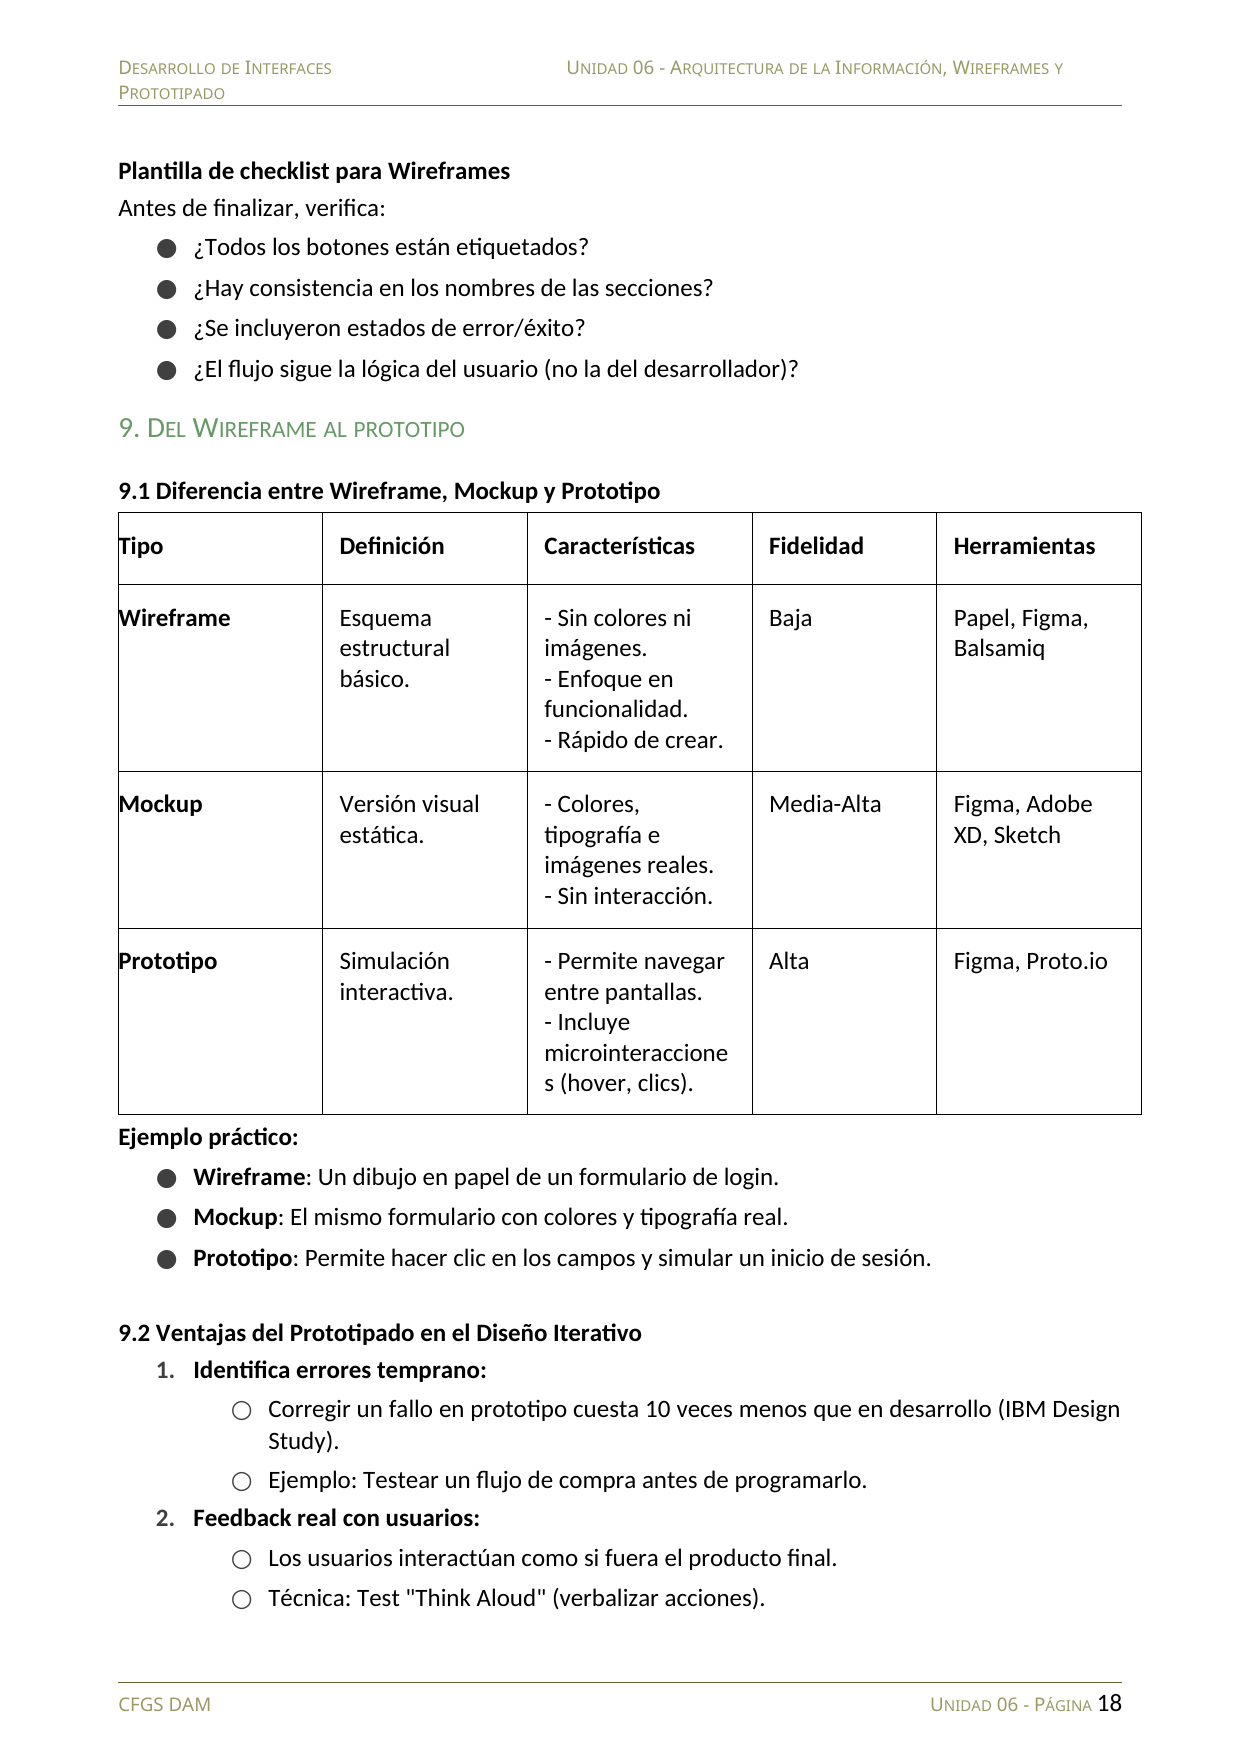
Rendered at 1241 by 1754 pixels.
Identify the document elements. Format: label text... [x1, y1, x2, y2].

list Los usuarios interactúan como si fuera el producto final. [231, 1539, 1122, 1573]
list ¿El flujo sigue la lógica del usuario (no la del desarrollador)? [156, 351, 1122, 384]
list Prototipo: Permite hacer clic en los campos y simular un inicio de sesión. [156, 1239, 1122, 1273]
list Feedback real con usuarios: [156, 1502, 1122, 1533]
list Ejemplo: Testear un flujo de compra antes de programarlo. [231, 1462, 1122, 1496]
table_cell Wireframe [119, 585, 322, 771]
table_cell Figma, Adobe XD, Sketch [937, 772, 1141, 927]
list Técnica: Test "Think Aloud" (verbalizar acciones). [231, 1580, 1122, 1614]
table_cell - Sin colores ni imágenes. - Enfoque en funcionalidad. - Rápido de crear. [528, 585, 752, 771]
table_cell Versión visual estática. [323, 772, 527, 927]
text Antes de finalizar, verifica: [118, 192, 1122, 222]
list ¿Se incluyeron estados de error/éxito? [156, 310, 1122, 344]
table_cell Alta [753, 929, 936, 1114]
table_cell Figma, Proto.io [937, 929, 1141, 1114]
table_cell Mockup [119, 772, 322, 927]
table_header Tipo [119, 513, 322, 584]
text 9.2 Ventajas del Prototipado en el Diseño Iterativo [118, 1317, 1122, 1347]
text 9.1 Diferencia entre Wireframe, Mockup y Prototipo [118, 475, 1122, 506]
list Wireframe: Un dibujo en papel de un formulario de login. [156, 1158, 1122, 1192]
list Mockup: El mismo formulario con colores y tipografía real. [156, 1199, 1122, 1233]
text Ejemplo práctico: [118, 1121, 1122, 1152]
table_header Fidelidad [753, 513, 936, 584]
table_cell Simulación interactiva. [323, 929, 527, 1114]
subtitle 9. Del Wireframe al prototipo [118, 409, 1122, 445]
table_cell - Colores, tipografía e imágenes reales. - Sin interacción. [528, 772, 752, 927]
table_cell Prototipo [119, 929, 322, 1114]
table_header Características [528, 513, 752, 584]
table_cell Media-Alta [753, 772, 936, 927]
list Identifica errores temprano: [156, 1354, 1122, 1384]
table_cell Esquema estructural básico. [323, 585, 527, 771]
table_header Herramientas [937, 513, 1141, 584]
list ¿Todos los botones están etiquetados? [156, 229, 1122, 263]
list ¿Hay consistencia en los nombres de las secciones? [156, 269, 1122, 303]
table_cell - Permite navegar entre pantallas. - Incluye microinteracciones (hover, clics). [528, 929, 752, 1114]
table_cell Baja [753, 585, 936, 771]
list Corregir un fallo en prototipo cuesta 10 veces menos que en desarrollo (IBM Design Study). [231, 1391, 1122, 1455]
table_cell Papel, Figma, Balsamiq [937, 585, 1141, 771]
text Plantilla de checklist para Wireframes [118, 155, 1122, 186]
table_header Definición [323, 513, 527, 584]
